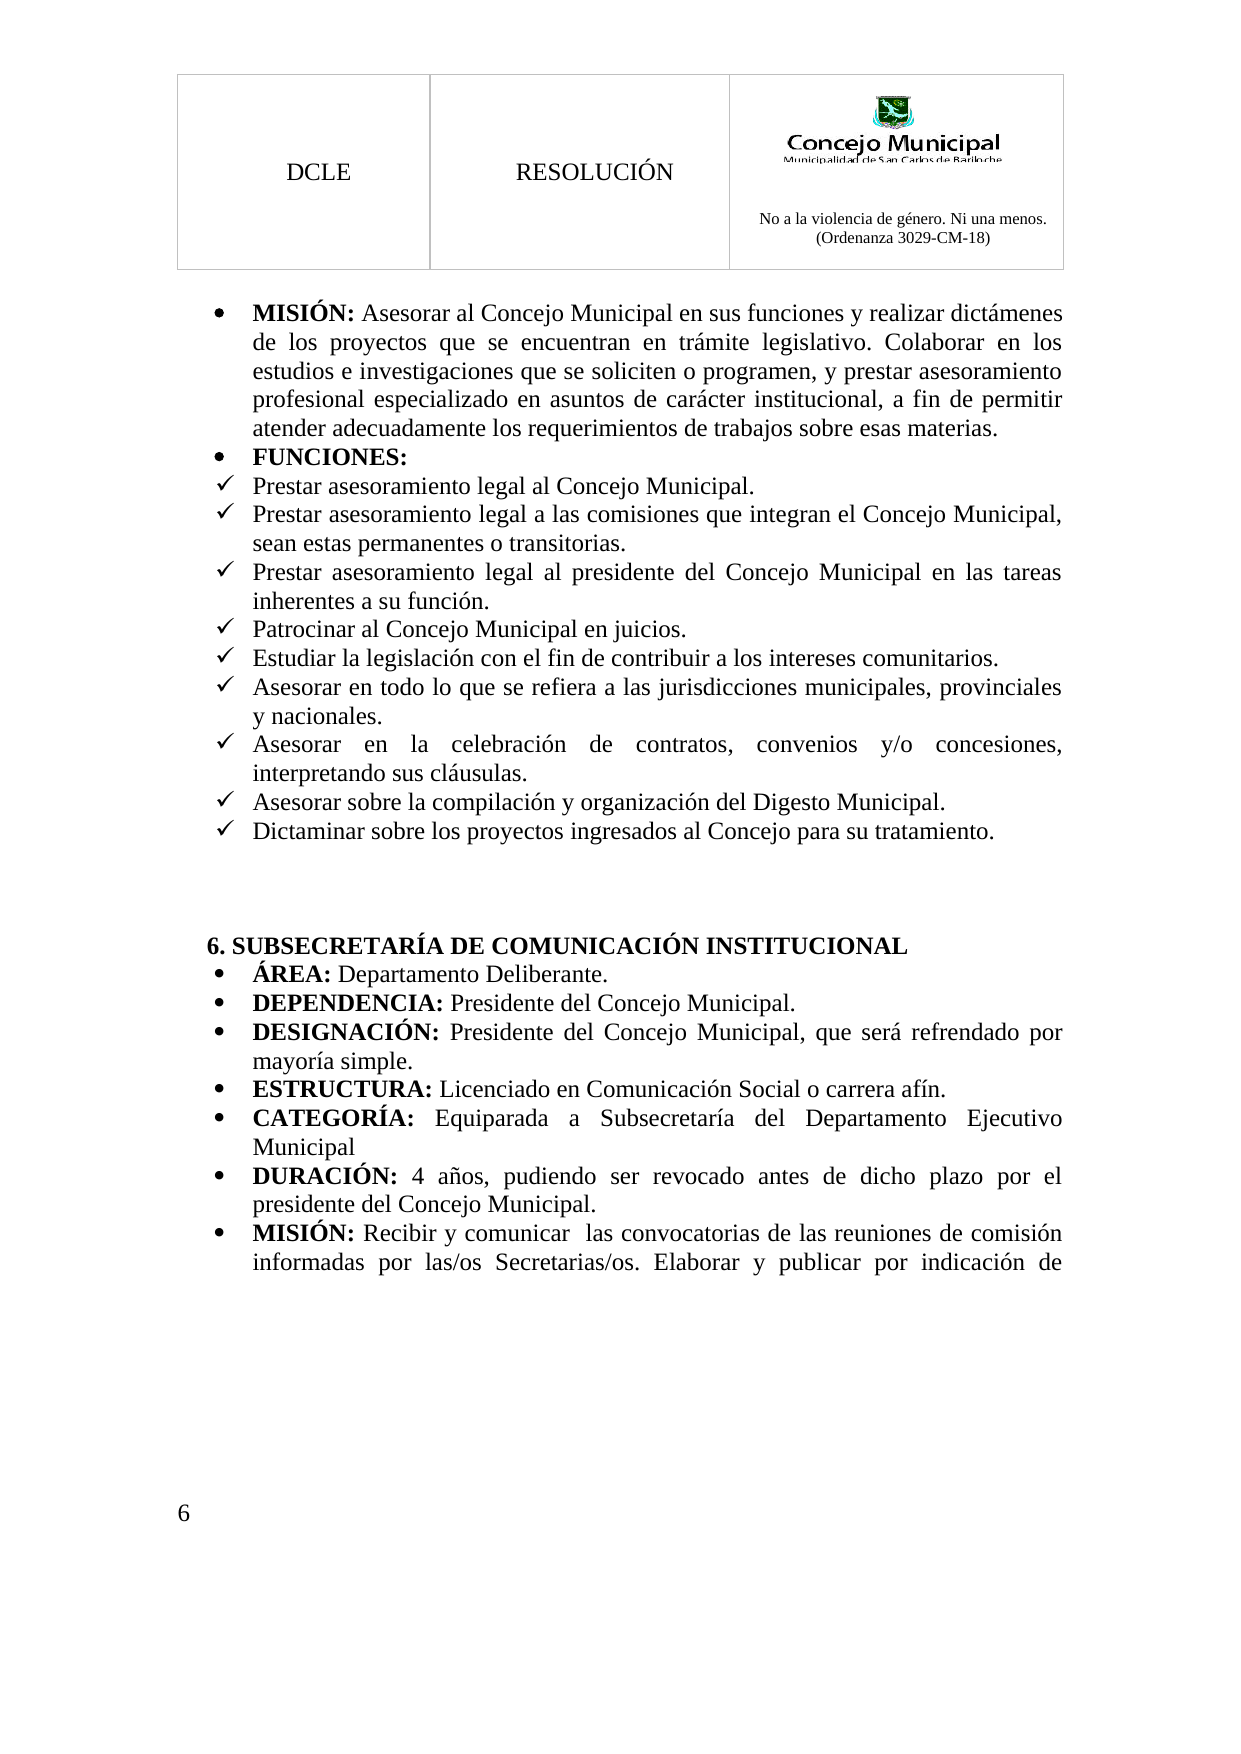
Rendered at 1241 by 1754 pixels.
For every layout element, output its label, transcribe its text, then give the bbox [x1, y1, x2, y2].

list FUNCIONES: [215, 442, 1063, 471]
list DEPENDENCIA: Presidente del Concejo Municipal. [215, 988, 1063, 1017]
list DURACIÓN: 4 años, pudiendo ser revocado antes de dicho plazo por el presidente del Concejo Municipal. [215, 1161, 1063, 1218]
list MISIÓN: Recibir y comunicar las convocatorias de las reuniones de comisión informadas por las/os Secretarias/os. Elaborar y publicar por indicación de [215, 1218, 1063, 1276]
list Estudiar la legislación con el fin de contribuir a los intereses comunitarios. [215, 643, 1063, 672]
list ESTRUCTURA: Licenciado en Comunicación Social o carrera afín. [215, 1074, 1063, 1103]
list Patrocinar al Concejo Municipal en juicios. [215, 614, 1063, 643]
list Asesorar en todo lo que se refiera a las jurisdicciones municipales, provinciales y nacionales. [215, 672, 1063, 729]
list Prestar asesoramiento legal a las comisiones que integran el Concejo Municipal, sean estas permanentes o transitorias. [215, 499, 1063, 557]
list DESIGNACIÓN: Presidente del Concejo Municipal, que será refrendado por mayoría simple. [215, 1017, 1063, 1074]
list ÁREA: Departamento Deliberante. [215, 959, 1063, 988]
list Dictaminar sobre los proyectos ingresados al Concejo para su tratamiento. [215, 816, 1063, 844]
list CATEGORÍA: Equiparada a Subsecretaría del Departamento Ejecutivo Municipal [215, 1103, 1063, 1161]
list Prestar asesoramiento legal al presidente del Concejo Municipal en las tareas inherentes a su función. [215, 557, 1063, 614]
list Prestar asesoramiento legal al Concejo Municipal. [215, 471, 1063, 499]
list Asesorar en la celebración de contratos, convenios y/o concesiones, interpretando sus cláusulas. [215, 729, 1063, 787]
text 6. SUBSECRETARÍA DE COMUNICACIÓN INSTITUCIONAL [177, 931, 1063, 959]
list Asesorar sobre la compilación y organización del Digesto Municipal. [215, 787, 1063, 816]
list MISIÓN: Asesorar al Concejo Municipal en sus funciones y realizar dictámenes de los proyectos que se encuentran en trámite legislativo. Colaborar en los estudios e investigaciones que se soliciten o programen, y prestar asesoramiento profesional especializado en asuntos de carácter institucional, a fin de permitir atender adecuadamente los requerimientos de trabajos sobre esas materias. [215, 298, 1063, 442]
